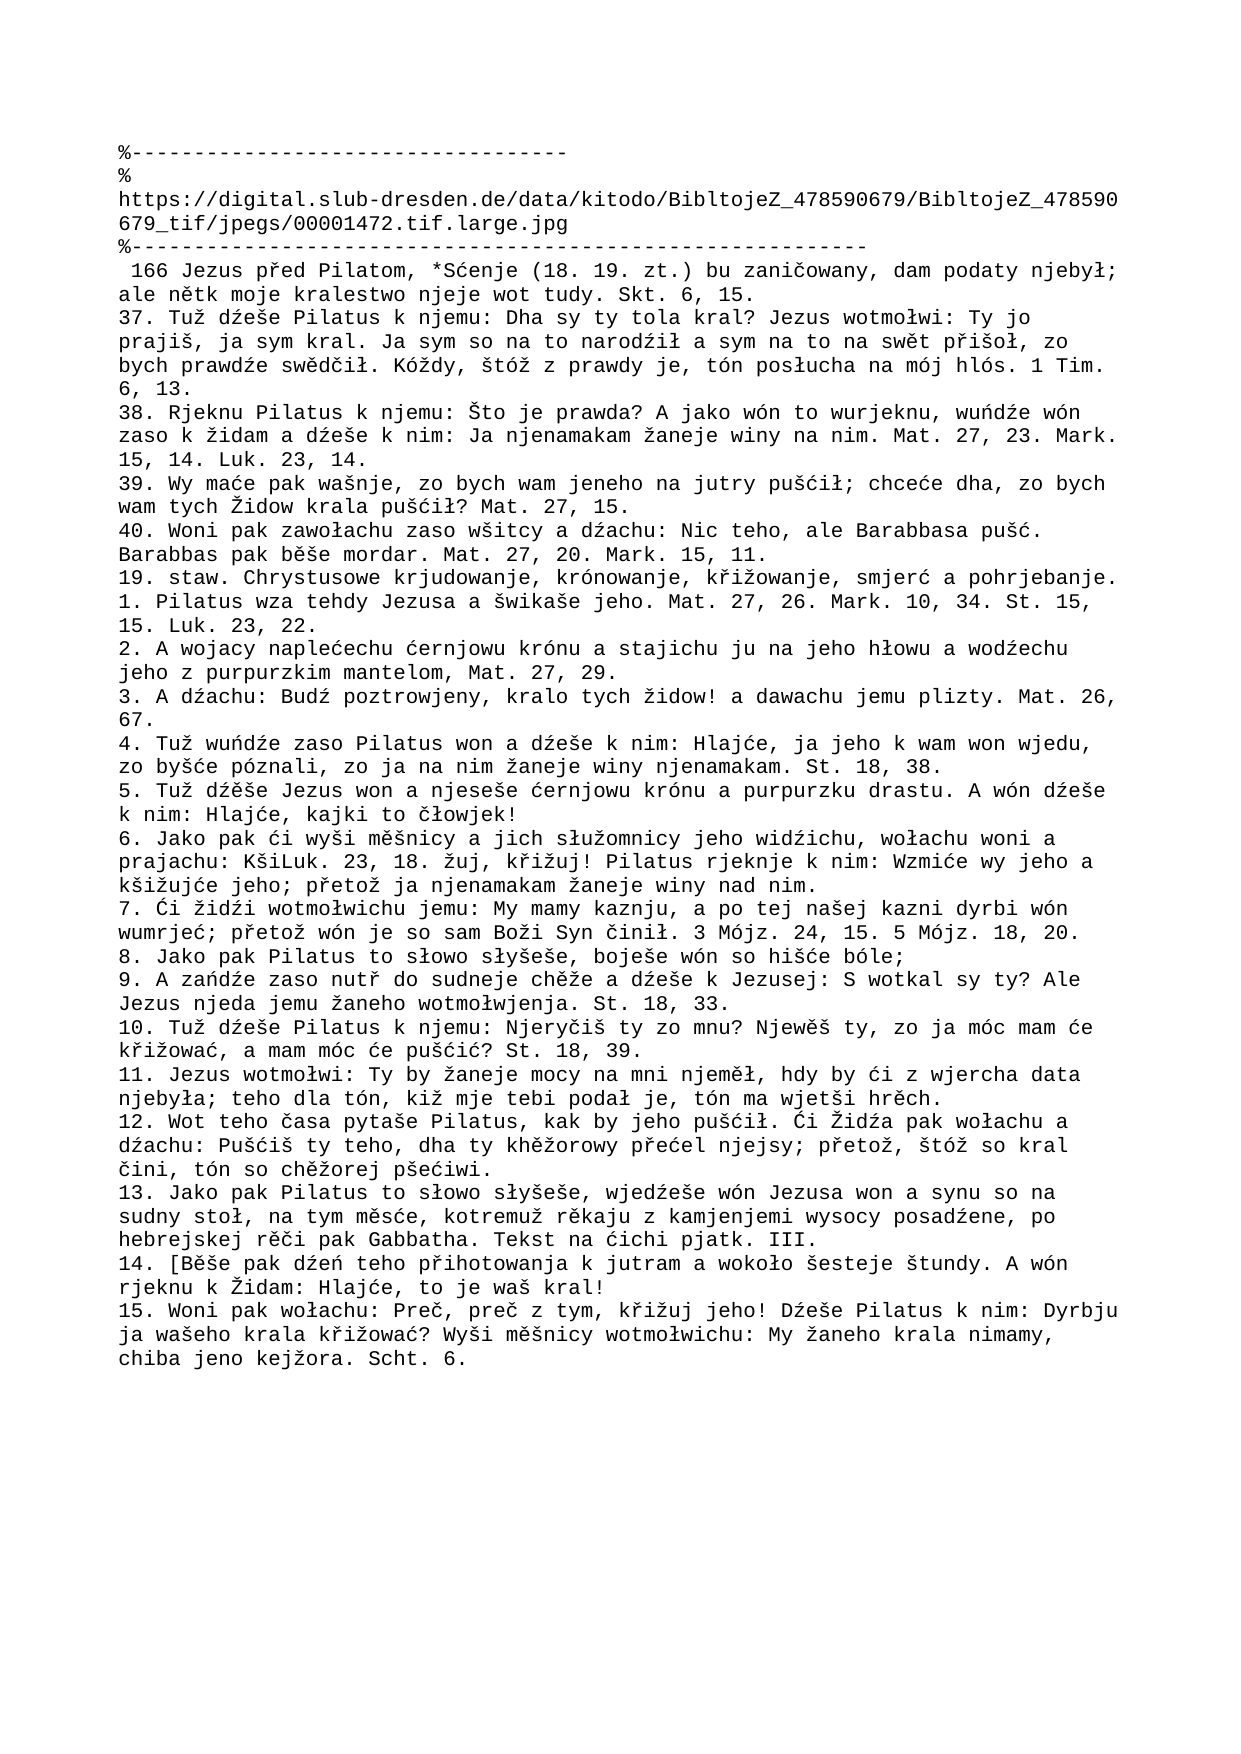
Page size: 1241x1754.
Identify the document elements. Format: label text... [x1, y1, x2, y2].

text 19. staw. Chrystusowe krjudowanje, krónowanje, křižowanje, smjerć a pohrjebanje. [118, 567, 1122, 591]
text 9. A zańdźe zaso nutř do sudneje chěže a dźeše k Jezusej: S wotkal sy ty? Ale Jezus njeda jemu žaneho wotmołwjenja. St. 18, 33. [118, 969, 1122, 1017]
text 38. Rjeknu Pilatus k njemu: Što je prawda? A jako wón to wurjeknu, wuńdźe wón zaso k židam a dźeše k nim: Ja njenamakam žaneje winy na nim. Mat. 27, 23. Mark. 15, 14. Luk. 23, 14. [118, 402, 1122, 473]
text 40. Woni pak zawołachu zaso wšitcy a dźachu: Nic teho, ale Barabbasa pušć. Barabbas pak běše mordar. Mat. 27, 20. Mark. 15, 11. [118, 520, 1122, 567]
text 1. Pilatus wza tehdy Jezusa a šwikaše jeho. Mat. 27, 26. Mark. 10, 34. St. 15, 15. Luk. 23, 22. [118, 591, 1122, 638]
text 6. Jako pak ći wyši měšnicy a jich słužomnicy jeho widźichu, wołachu woni a prajachu: KšiLuk. 23, 18. žuj, křižuj! Pilatus rjeknje k nim: Wzmiće wy jeho a kšižujće jeho; přetož ja njenamakam žaneje winy nad nim. [118, 827, 1122, 898]
text 3. A dźachu: Budź poztrowjeny, kralo tych židow! a dawachu jemu plizty. Mat. 26, 67. [118, 686, 1122, 733]
text 7. Ći židźi wotmołwichu jemu: My mamy kaznju, a po tej našej kazni dyrbi wón wumrjeć; přetož wón je so sam Boži Syn činił. 3 Mójz. 24, 15. 5 Mójz. 18, 20. [118, 898, 1122, 946]
text 11. Jezus wotmołwi: Ty by žaneje mocy na mni njeměł, hdy by ći z wjercha data njebyła; teho dla tón, kiž mje tebi podał je, tón ma wjetši hrěch. [118, 1064, 1122, 1111]
text 37. Tuž dźeše Pilatus k njemu: Dha sy ty tola kral? Jezus wotmołwi: Ty jo prajiš, ja sym kral. Ja sym so na to narodźił a sym na to na swět přišoł, zo bych prawdźe swědčił. Kóždy, štóž z prawdy je, tón posłucha na mój hlós. 1 Tim. 6, 13. [118, 307, 1122, 402]
text 39. Wy maće pak wašnje, zo bych wam jeneho na jutry pušćił; chceće dha, zo bych wam tych Židow krala pušćił? Mat. 27, 15. [118, 473, 1122, 520]
text 10. Tuž dźeše Pilatus k njemu: Njeryčiš ty zo mnu? Njewěš ty, zo ja móc mam će křižować, a mam móc će pušćić? St. 18, 39. [118, 1017, 1122, 1064]
text 15. Woni pak wołachu: Preč, preč z tym, křižuj jeho! Dźeše Pilatus k nim: Dyrbju ja wašeho krala křižować? Wyši měšnicy wotmołwichu: My žaneho krala nimamy, chiba jeno kejžora. Scht. 6. [118, 1300, 1122, 1371]
text 5. Tuž dźěše Jezus won a njeseše ćernjowu krónu a purpurzku drastu. A wón dźeše k nim: Hlajće, kajki to čłowjek! [118, 780, 1122, 827]
text 166 Jezus před Pilatom, *Sćenje (18. 19. zt.) bu zaničowany, dam podaty njebył; ale nětk moje kralestwo njeje wot tudy. Skt. 6, 15. [118, 260, 1122, 307]
text % https://digital.slub-dresden.de/data/kitodo/BibltojeZ_478590679/BibltojeZ_478590679_tif/jpegs/00001472.tif.large.jpg [118, 165, 1122, 236]
text 13. Jako pak Pilatus to słowo słyšeše, wjedźeše wón Jezusa won a synu so na sudny stoł, na tym měsće, kotremuž rěkaju z kamjenjemi wysocy posadźene, po hebrejskej rěči pak Gabbatha. Tekst na ćichi pjatk. III. [118, 1182, 1122, 1253]
text 14. [Běše pak dźeń teho přihotowanja k jutram a wokoło šesteje štundy. A wón rjeknu k Židam: Hlajće, to je waš kral! [118, 1253, 1122, 1300]
text 12. Wot teho časa pytaše Pilatus, kak by jeho pušćił. Ći Židźa pak wołachu a dźachu: Pušćiš ty teho, dha ty khěžorowy přećel njejsy; přetož, štóž so kral čini, tón so chěžorej pšećiwi. [118, 1111, 1122, 1182]
text 8. Jako pak Pilatus to słowo słyšeše, boješe wón so hišće bóle; [118, 946, 1122, 969]
text %----------------------------------- [118, 142, 1122, 165]
text 2. A wojacy naplećechu ćernjowu krónu a stajichu ju na jeho hłowu a wodźechu jeho z purpurzkim mantelom, Mat. 27, 29. [118, 638, 1122, 686]
text 4. Tuž wuńdźe zaso Pilatus won a dźeše k nim: Hlajće, ja jeho k wam won wjedu, zo byšće póznali, zo ja na nim žaneje winy njenamakam. St. 18, 38. [118, 733, 1122, 780]
text %----------------------------------------------------------- [118, 236, 1122, 260]
